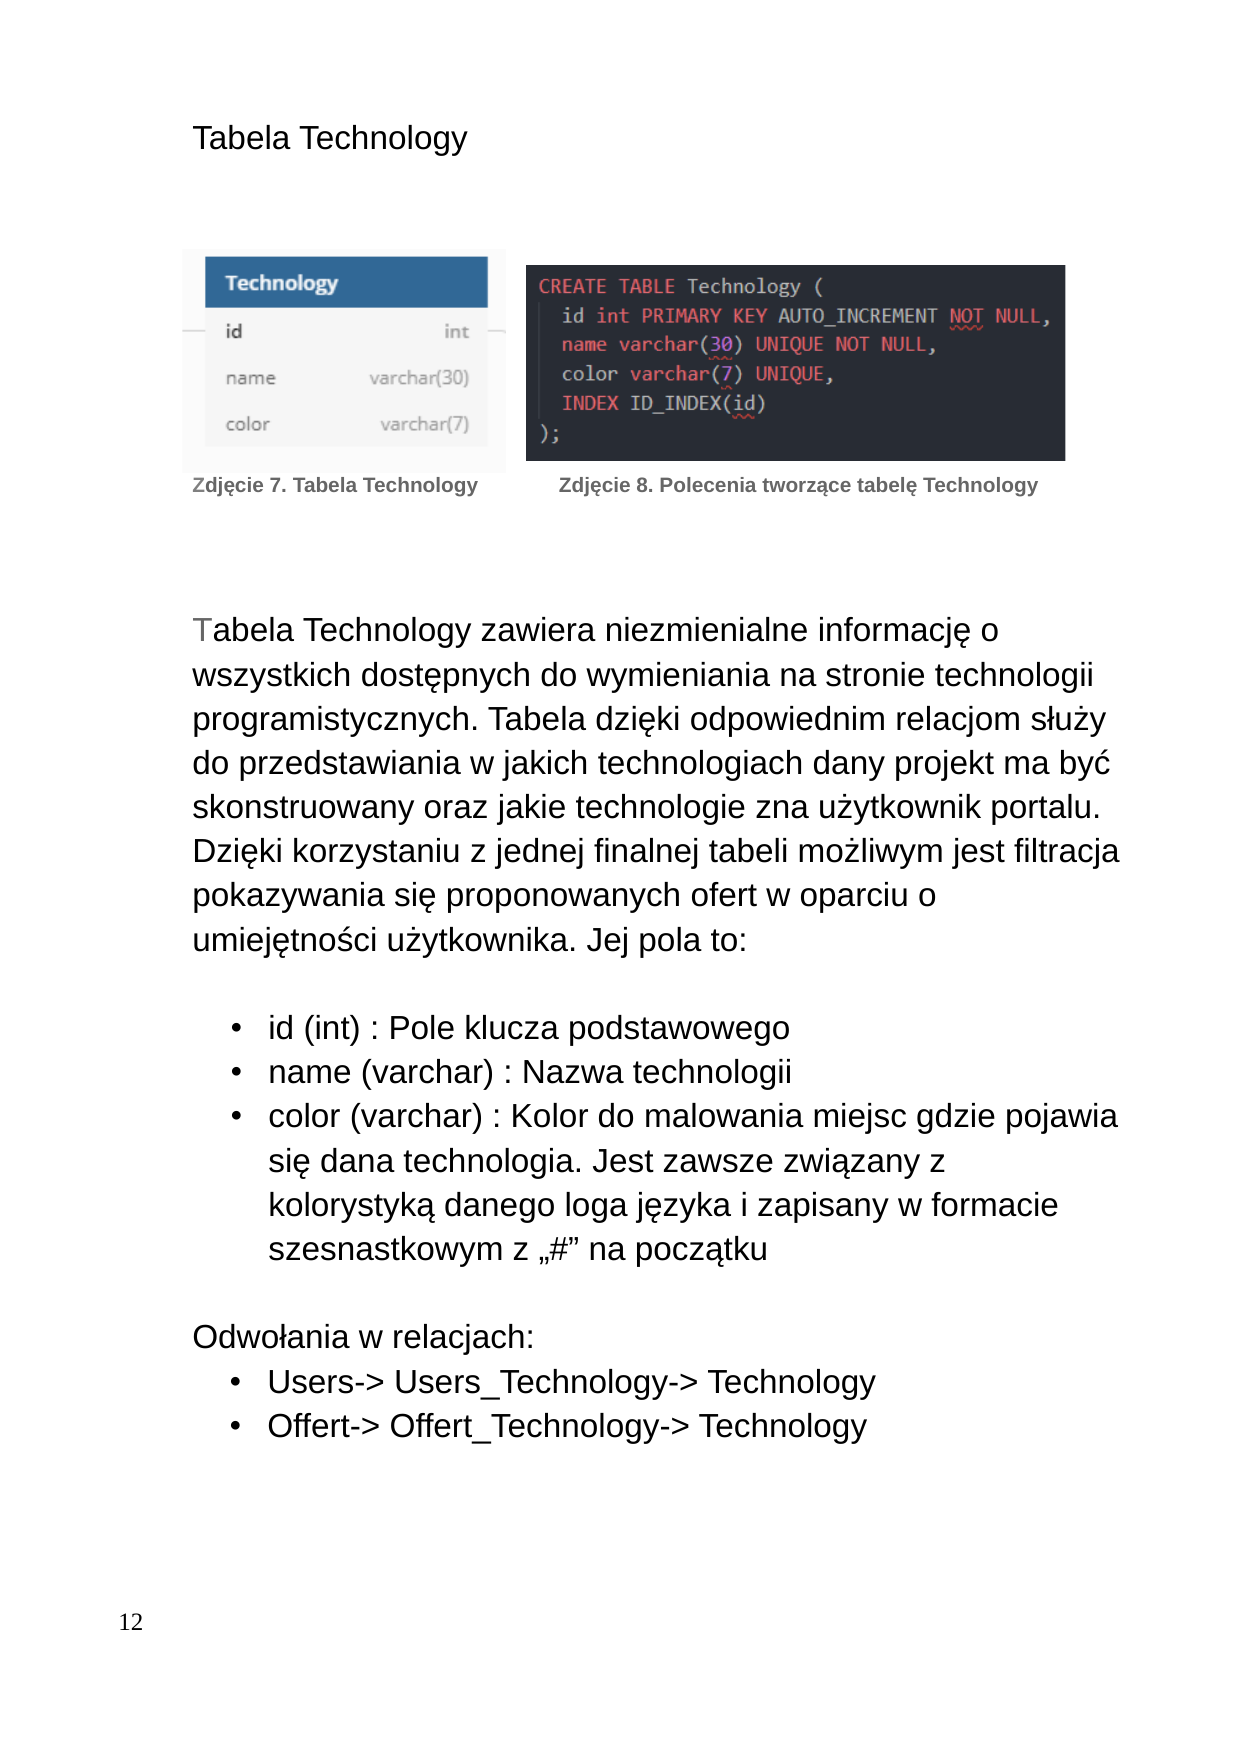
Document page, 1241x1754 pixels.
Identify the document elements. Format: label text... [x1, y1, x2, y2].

list Users-> Users_Technology-> Technology [229, 1362, 1122, 1400]
list color (varchar) : Kolor do malowania miejsc gdzie pojawia się dana technologia. Jest zawsze związany z kolorystyką danego loga języka i zapisany w formacie szesnastkowym z „#” na początku [231, 1097, 1122, 1268]
text Odwołania w relacjach: [118, 1317, 1122, 1356]
text Zdjęcie 7. Tabela Technology Zdjęcie 8. Polecenia tworzące tabelę Technology [118, 251, 1122, 497]
text Tabela Technology zawiera niezmienialne informację o wszystkich dostępnych do wymieniania na stronie technologii programistycznych. Tabela dzięki odpowiednim relacjom służy do przedstawiania w jakich technologiach dany projekt ma być skonstruowany oraz jakie technologie zna użytkownik portalu. Dzięki korzystaniu z jednej finalnej tabeli możliwym jest filtracja pokazywania się proponowanych ofert w oparciu o umiejętności użytkownika. Jej pola to: [118, 611, 1122, 958]
text Tabela Technology [118, 118, 1122, 157]
list Offert-> Offert_Technology-> Technology [229, 1406, 1122, 1444]
list name (varchar) : Nazwa technologii [231, 1052, 1122, 1091]
list id (int) : Pole klucza podstawowego [231, 1008, 1122, 1047]
